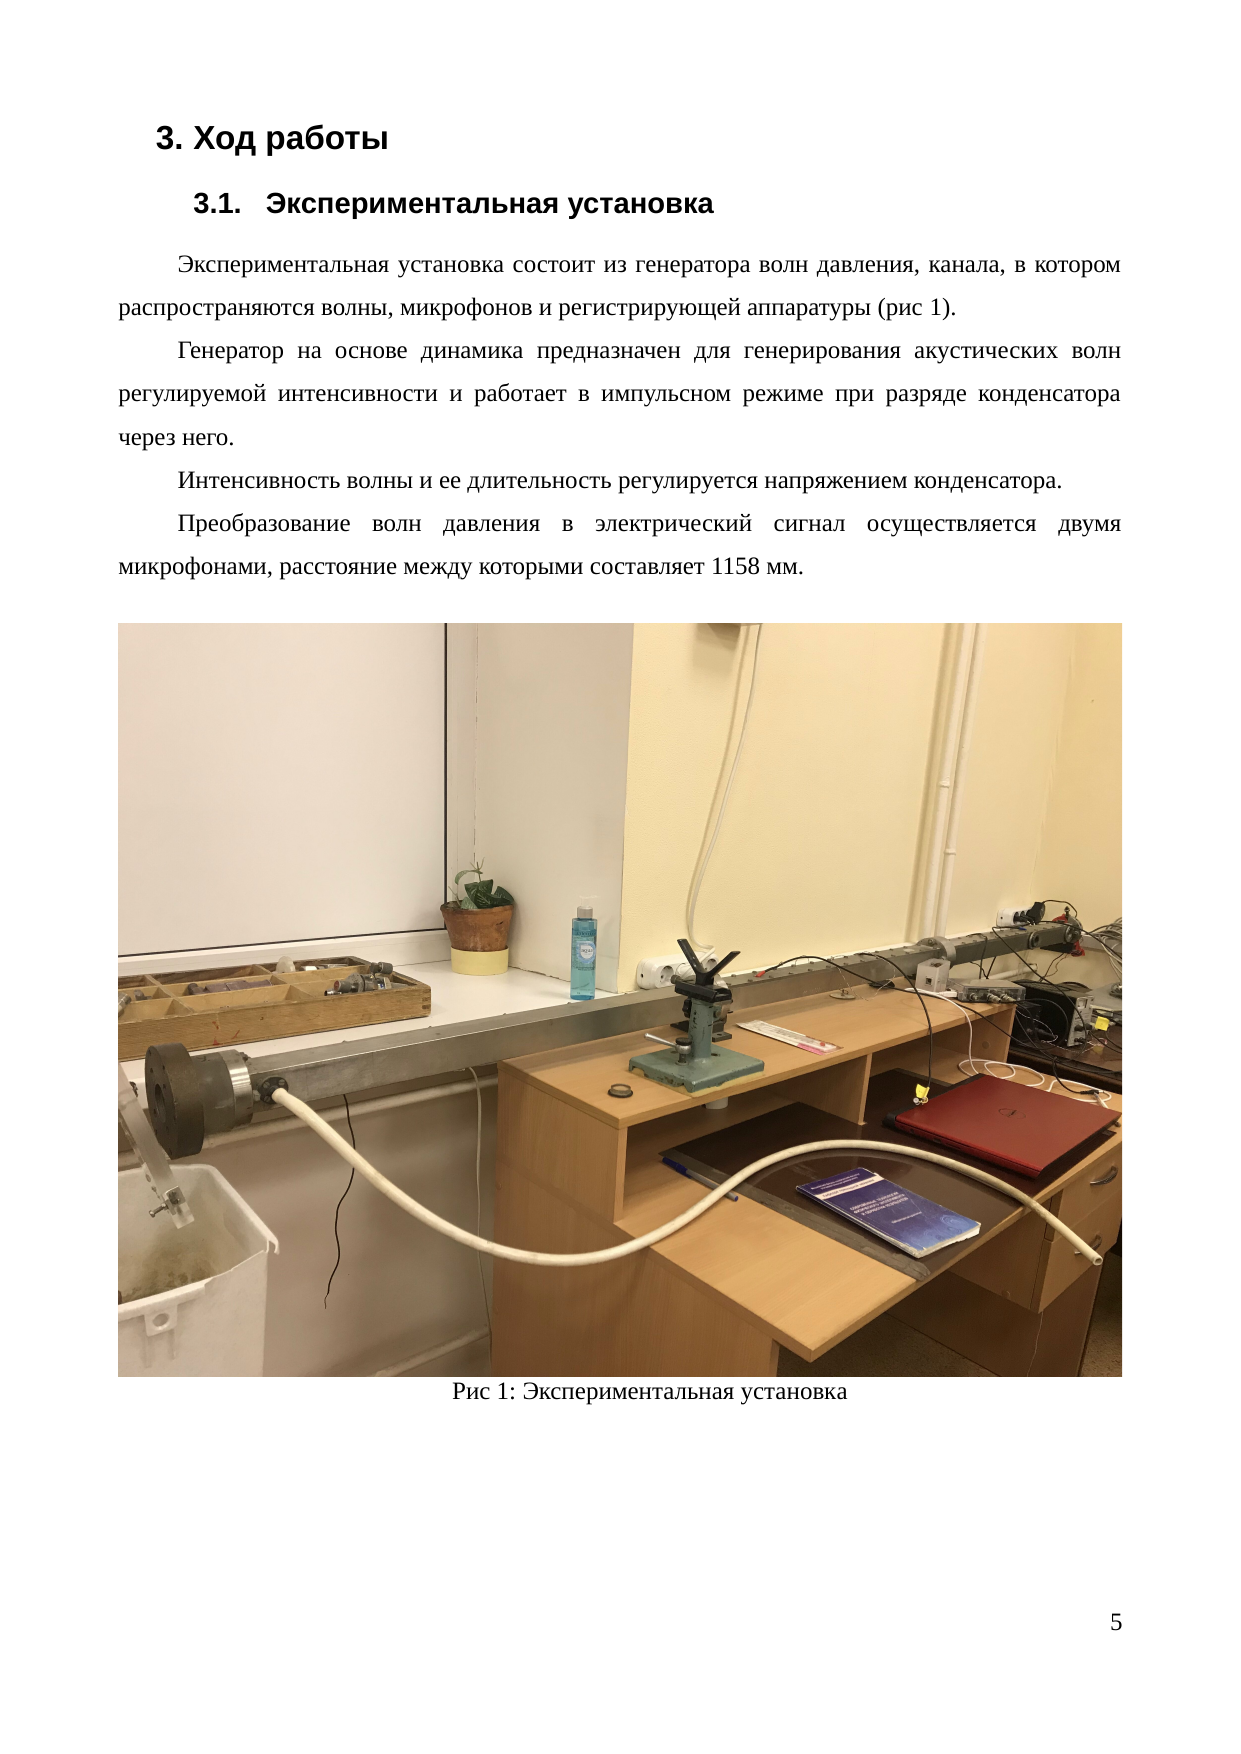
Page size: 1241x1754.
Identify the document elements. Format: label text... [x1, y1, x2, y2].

text Преобразование волн давления в электрический сигнал осуществляется двумя микрофонами, расстояние между которыми составляет 1158 мм. [118, 508, 1122, 580]
text Экспериментальная установка состоит из генератора волн давления, канала, в котором распространяются волны, микрофонов и регистрирующей аппаратуры (рис 1). [118, 249, 1122, 321]
text Интенсивность волны и ее длительность регулируется напряжением конденсатора. [118, 465, 1122, 493]
picture [118, 623, 1123, 1377]
text Генератор на основе динамика предназначен для генерирования акустических волн регулируемой интенсивности и работает в импульсном режиме при разряде конденсатора через него. [118, 335, 1122, 450]
text Рис 1: Экспериментальная установка [118, 1377, 1122, 1405]
subtitle Экспериментальная установка [193, 186, 1122, 219]
subtitle Ход работы [156, 118, 1122, 157]
